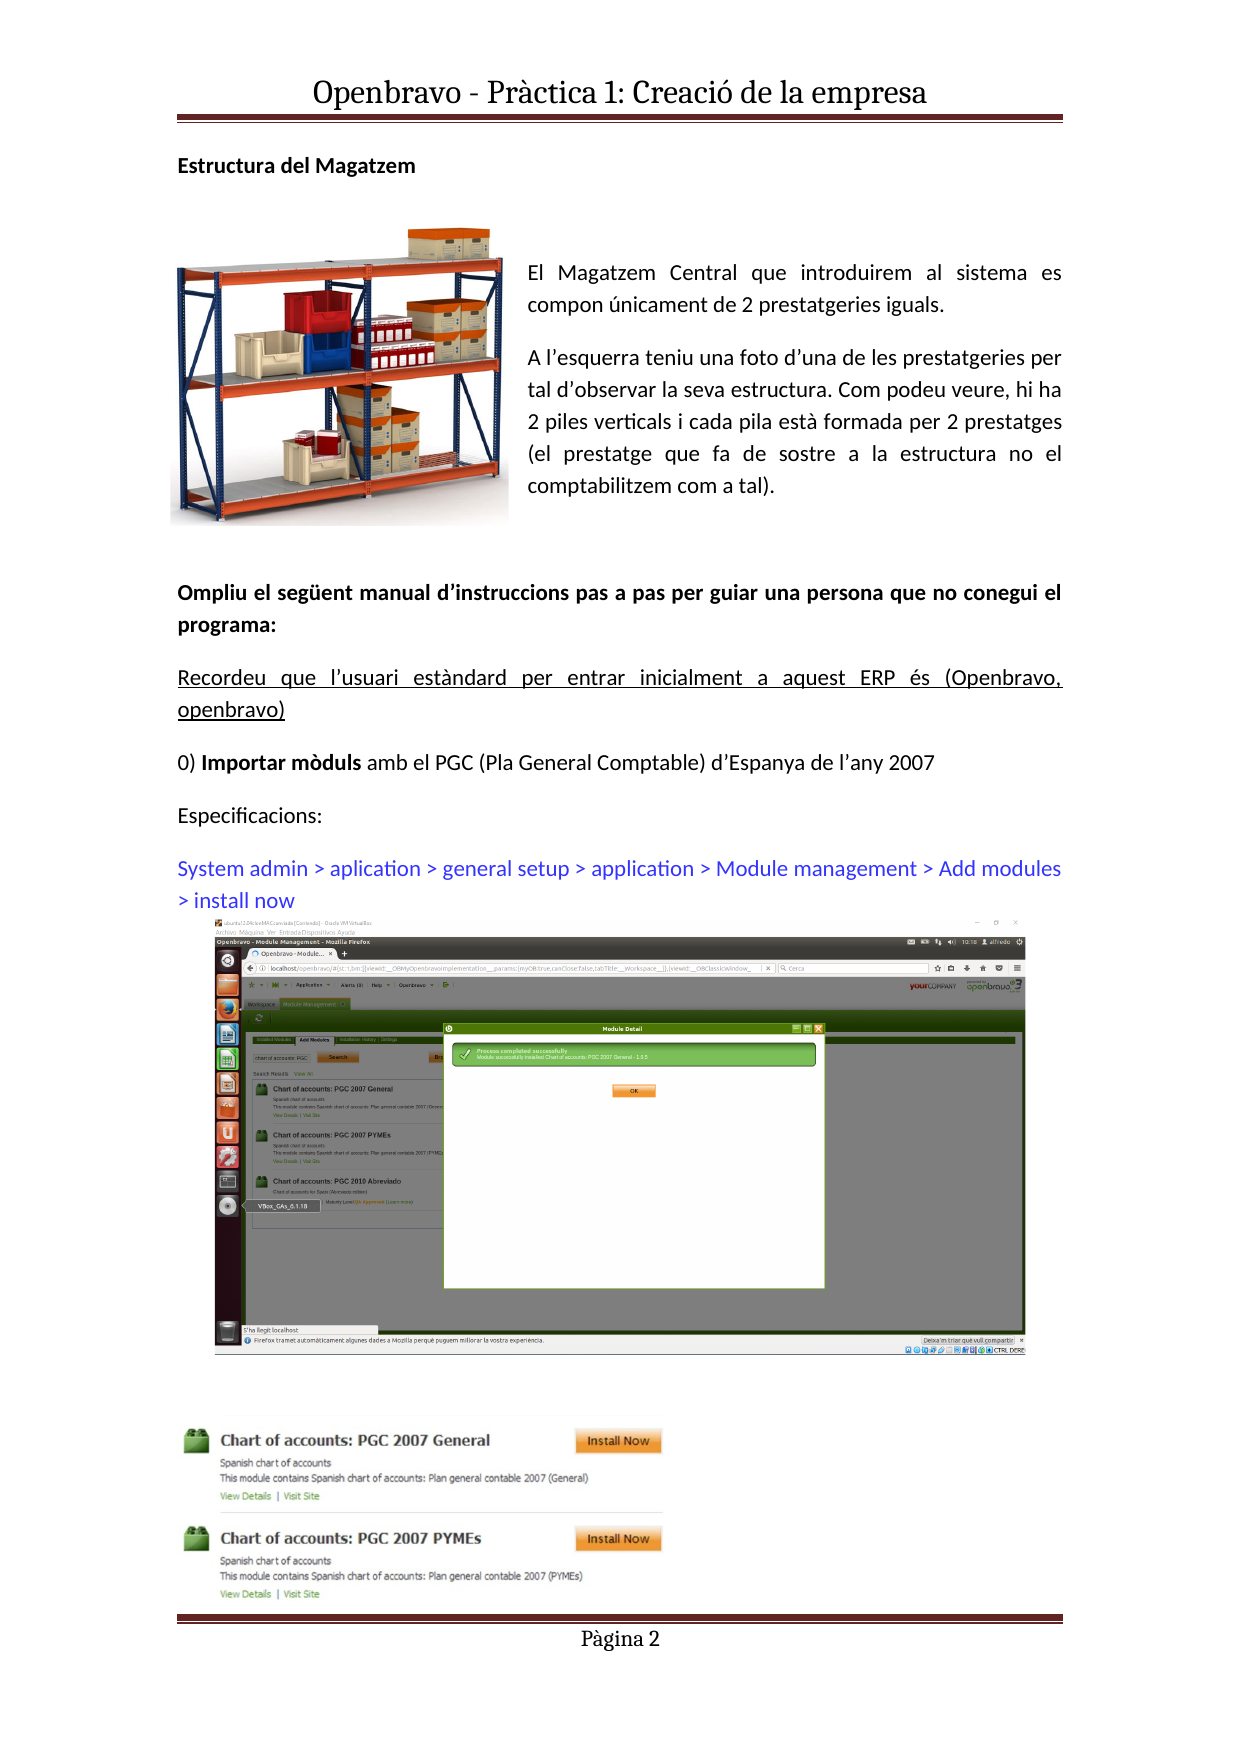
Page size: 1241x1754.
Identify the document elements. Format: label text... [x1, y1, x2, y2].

text openbravo) [177, 688, 1063, 723]
picture [177, 1415, 666, 1602]
text Estructura del Magatzem [177, 152, 1063, 179]
text Especificacions: [177, 801, 1063, 829]
picture [170, 205, 509, 544]
text A l’esquerra teniu una foto d’una de les prestatgeries per tal d’observar la seva estructura. Com podeu veure, hi ha 2 piles verticals i cada pila està formada per 2 prestatges (el prestatge que fa de sostre a la estructura no el comptabilitzem com a tal). [509, 343, 1063, 499]
text El Magatzem Central que introduirem al sistema es compon únicament de 2 prestatgeries iguals. [509, 258, 1063, 318]
text 0) Importar mòduls amb el PGC (Pla General Comptable) d’Espanya de l’any 2007 [177, 748, 1063, 776]
picture [214, 918, 1026, 1355]
text Recordeu que l’usuari estàndard per entrar inicialment a aquest ERP és (Openbravo, [177, 663, 1063, 687]
list System admin > aplication > general setup > application > Module management > Add modules > install now [177, 854, 1063, 914]
text Ompliu el següent manual d’instruccions pas a pas per guiar una persona que no conegui el programa: [177, 578, 1063, 638]
